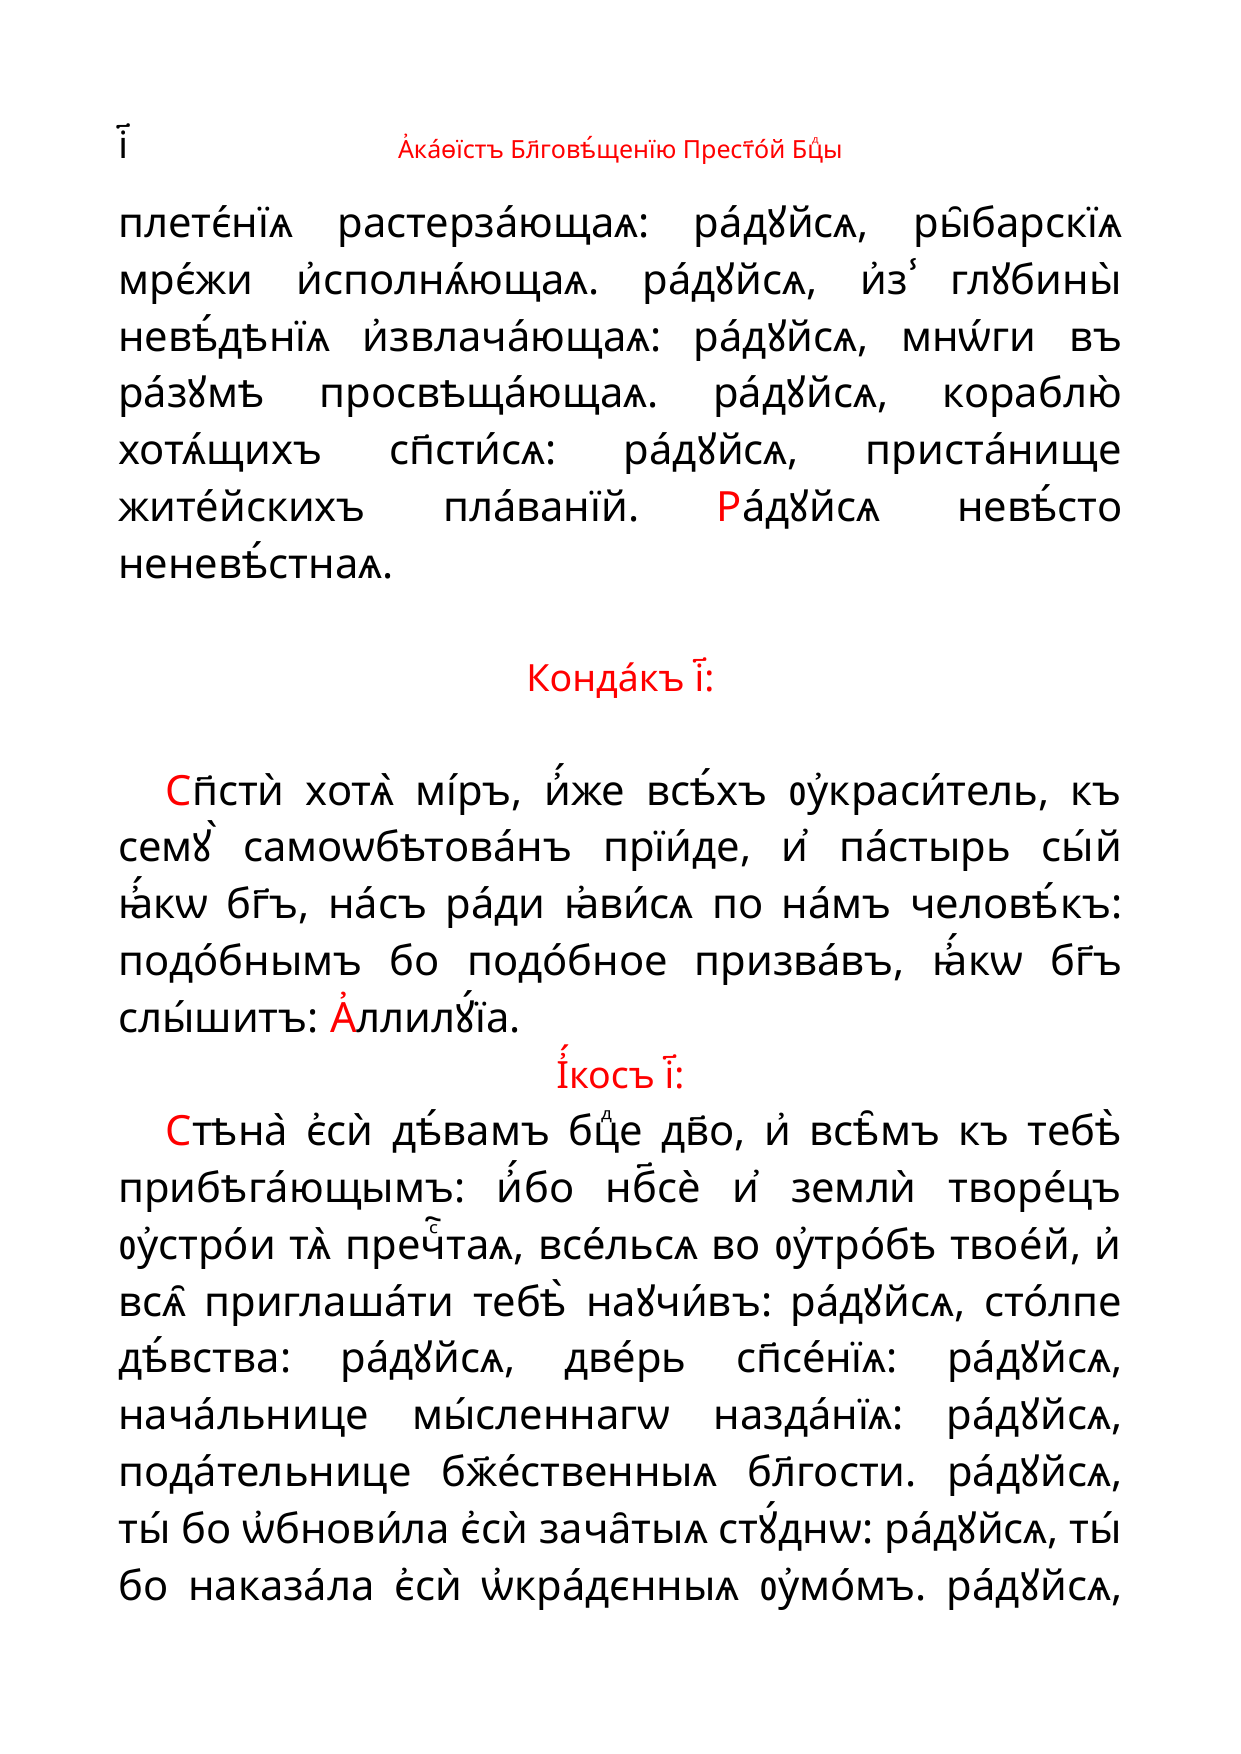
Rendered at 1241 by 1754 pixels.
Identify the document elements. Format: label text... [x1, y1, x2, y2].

text Стѣна̀ є҆сѝ дѣ́вамъ бцⷣе дв҃о, и҆ всѣ̑мъ къ тебѣ̀ прибѣга́ющымъ: и҆́бо нб҃сѐ и҆ землѝ творе́цъ ᲂу҆стро́и тѧ̀ пречⷭ҇таѧ, все́льсѧ во ᲂу҆тро́бѣ твое́й, и҆ всѧ̑ приглаша́ти тебѣ̀ наꙋчи́въ: ра́дꙋйсѧ, сто́лпе дѣ́вства: ра́дꙋйсѧ, две́рь сп҃се́нїѧ: ра́дꙋйсѧ, нача́льнице мы́сленнагѡ назда́нїѧ: ра́дꙋйсѧ, пода́тельнице бж҃е́ственныѧ бл҃гости. ра́дꙋйсѧ, ты́ бо ѡ҆бнови́ла є҆сѝ зача̑тыѧ стꙋ́днѡ: ра́дꙋйсѧ, ты́ бо наказа́ла є҆сѝ ѡ҆кра́дєнныѧ ᲂу҆мо́мъ. ра́дꙋйсѧ, [118, 1100, 1122, 1612]
text Сп҃стѝ хотѧ̀ мі́ръ, и҆́же всѣ́хъ ᲂу҆краси́тель, къ семꙋ̀ самоѡбѣтова́нъ прїи́де, и҆ па́стырь сы́й ꙗ҆́кѡ бг҃ъ, на́съ ра́ди ꙗ҆ви́сѧ по на́мъ человѣ́къ: подо́бнымъ бо подо́бное призва́въ, ꙗ҆́кѡ бг҃ъ слы́шитъ: А҆ллилꙋ́їа. [118, 715, 1122, 1044]
text І҆́косъ і҃: [118, 1044, 1122, 1100]
subtitle Конда́къ і҃: [118, 615, 1122, 702]
text плетє́нїѧ растерза́ющаѧ: ра́дꙋйсѧ, ры̑барскїѧ мрє́жи и҆сполнѧ́ющаѧ. ра́дꙋйсѧ, и҆з̾ глꙋбины̀ невѣ́дѣнїѧ и҆звлача́ющаѧ: ра́дꙋйсѧ, мнѡ́ги въ ра́зꙋмѣ просвѣща́ющаѧ. ра́дꙋйсѧ, кораблю̀ хотѧ́щихъ сп҃сти́сѧ: ра́дꙋйсѧ, приста́нище жите́йскихъ пла́ванїй. Ра́дꙋйсѧ невѣ́сто неневѣ́стнаѧ. [118, 193, 1122, 590]
